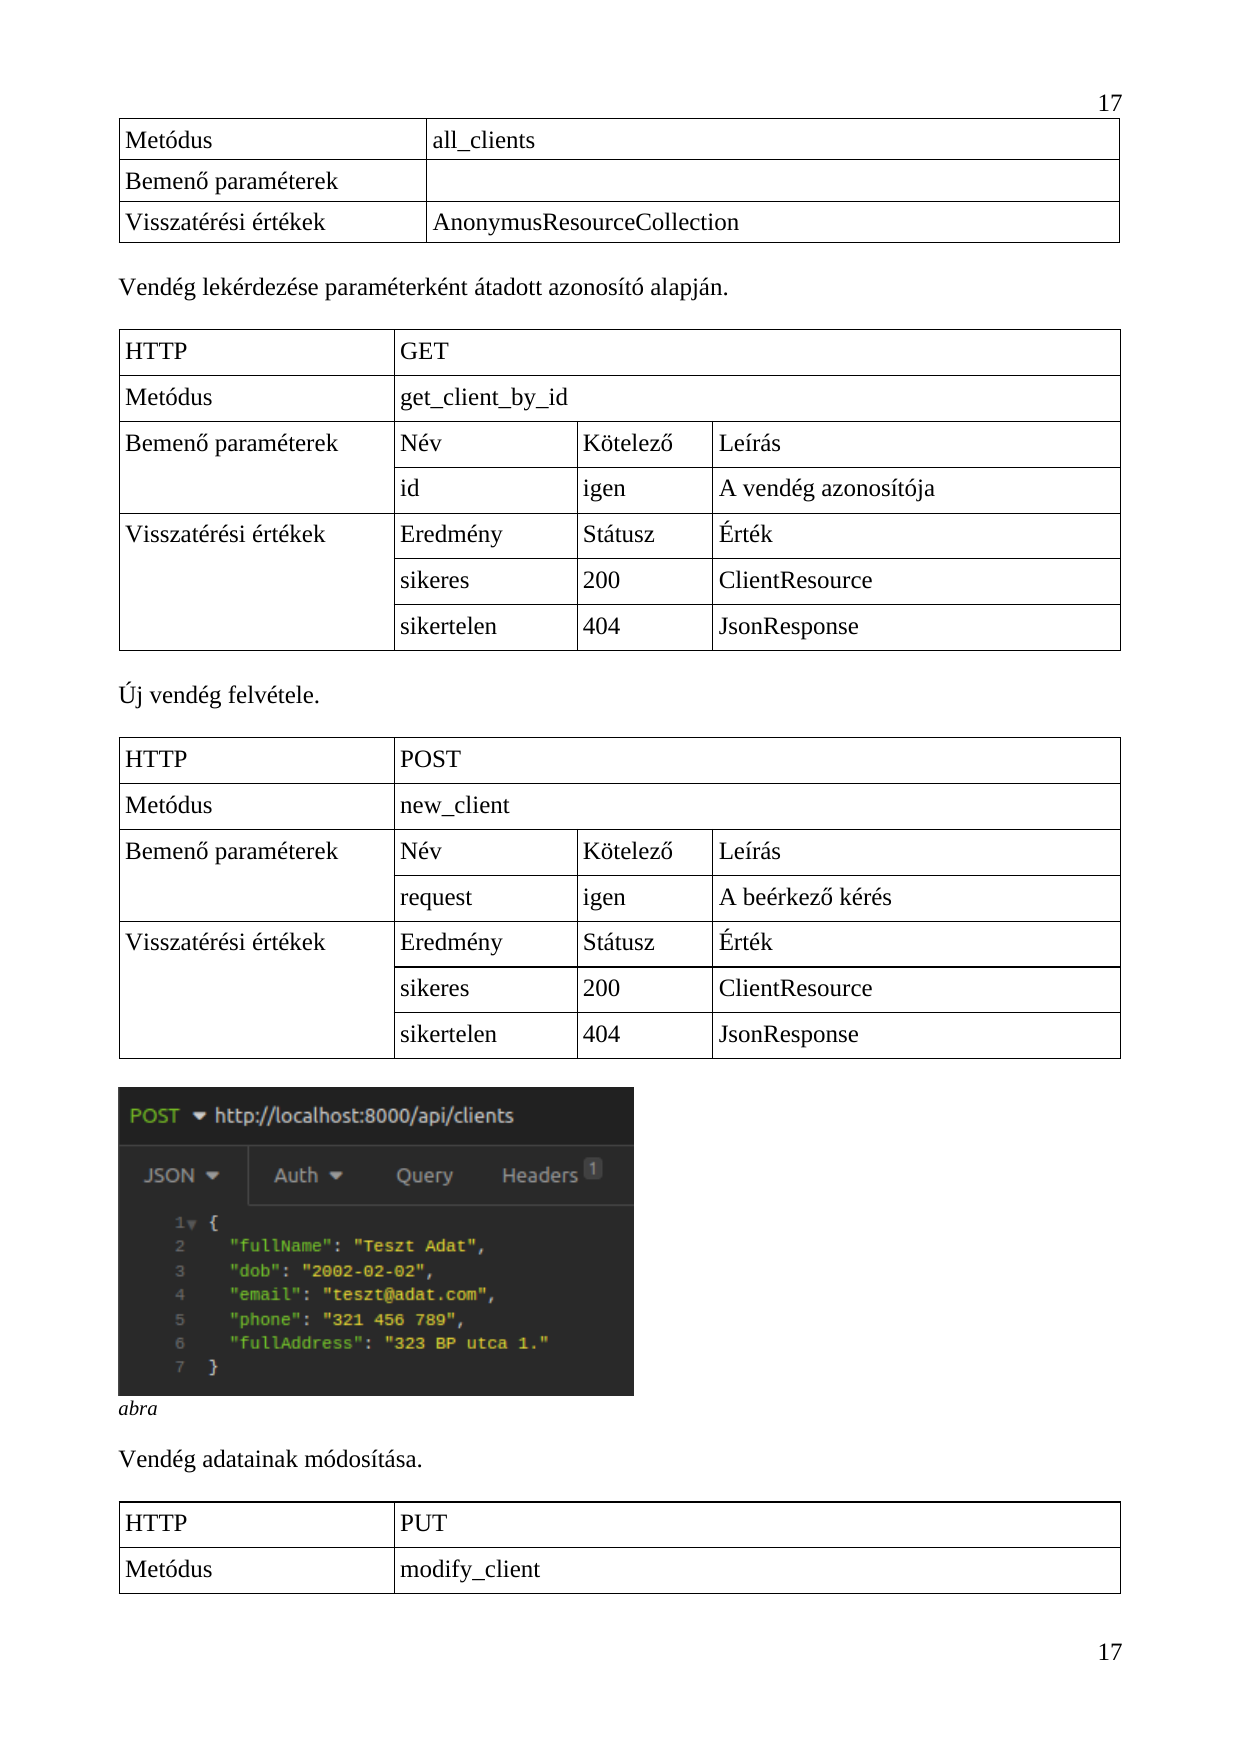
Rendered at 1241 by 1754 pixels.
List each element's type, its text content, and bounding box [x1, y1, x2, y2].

table_cell Eredmény [395, 922, 577, 966]
table_cell Metódus [120, 119, 426, 159]
table_cell Leírás [713, 422, 1120, 467]
table_cell sikeres [395, 559, 577, 604]
table_cell new_client [395, 784, 1120, 829]
table_cell Visszatérési értékek [120, 514, 394, 650]
table_cell 404 [578, 1013, 712, 1058]
table_cell Név [395, 422, 577, 467]
table_header HTTP [120, 1503, 394, 1547]
table_cell ClientResource [713, 559, 1120, 604]
picture [118, 1087, 634, 1396]
table_cell id [395, 468, 577, 512]
table_cell ClientResource [713, 968, 1120, 1012]
table_header PUT [395, 1503, 1120, 1547]
table_header HTTP [120, 738, 394, 783]
table_cell sikertelen [395, 1013, 577, 1058]
table_header GET [395, 330, 1120, 375]
table_cell 404 [578, 605, 712, 650]
table_cell 200 [578, 559, 712, 604]
table_cell Név [395, 830, 577, 875]
table_cell modify_client [395, 1548, 1120, 1593]
table_cell 200 [578, 968, 712, 1012]
table_cell Eredmény [395, 514, 577, 558]
table_cell Érték [713, 922, 1120, 966]
table_cell AnonymusResourceCollection [427, 202, 1119, 242]
table_cell all_clients [427, 119, 1119, 159]
table_cell request [395, 876, 577, 921]
table_cell Metódus [120, 1548, 394, 1593]
text abra [118, 1396, 1122, 1420]
table_cell JsonResponse [713, 1013, 1120, 1058]
text Új vendég felvétele. [118, 680, 1122, 708]
table_cell A beérkező kérés [713, 876, 1120, 921]
table_header POST [395, 738, 1120, 783]
table_cell Státusz [578, 922, 712, 966]
table_cell igen [578, 876, 712, 921]
table_cell Státusz [578, 514, 712, 558]
table_cell Bemenő paraméterek [120, 160, 426, 201]
table_cell Bemenő paraméterek [120, 422, 394, 512]
text Vendég adatainak módosítása. [118, 1444, 1122, 1473]
table_cell Kötelező [578, 422, 712, 467]
table_cell sikeres [395, 968, 577, 1012]
table_cell Érték [713, 514, 1120, 558]
table_header HTTP [120, 330, 394, 375]
table_cell igen [578, 468, 712, 512]
table_cell Kötelező [578, 830, 712, 875]
table_cell get_client_by_id [395, 376, 1120, 421]
table_cell Metódus [120, 376, 394, 421]
table_cell [427, 160, 1119, 201]
table_cell Metódus [120, 784, 394, 829]
table_cell A vendég azonosítója [713, 468, 1120, 512]
table_cell Visszatérési értékek [120, 922, 394, 1058]
table_cell Leírás [713, 830, 1120, 875]
table_cell sikertelen [395, 605, 577, 650]
table_cell Visszatérési értékek [120, 202, 426, 242]
table_cell JsonResponse [713, 605, 1120, 650]
text Vendég lekérdezése paraméterként átadott azonosító alapján. [118, 272, 1122, 300]
table_cell Bemenő paraméterek [120, 830, 394, 921]
